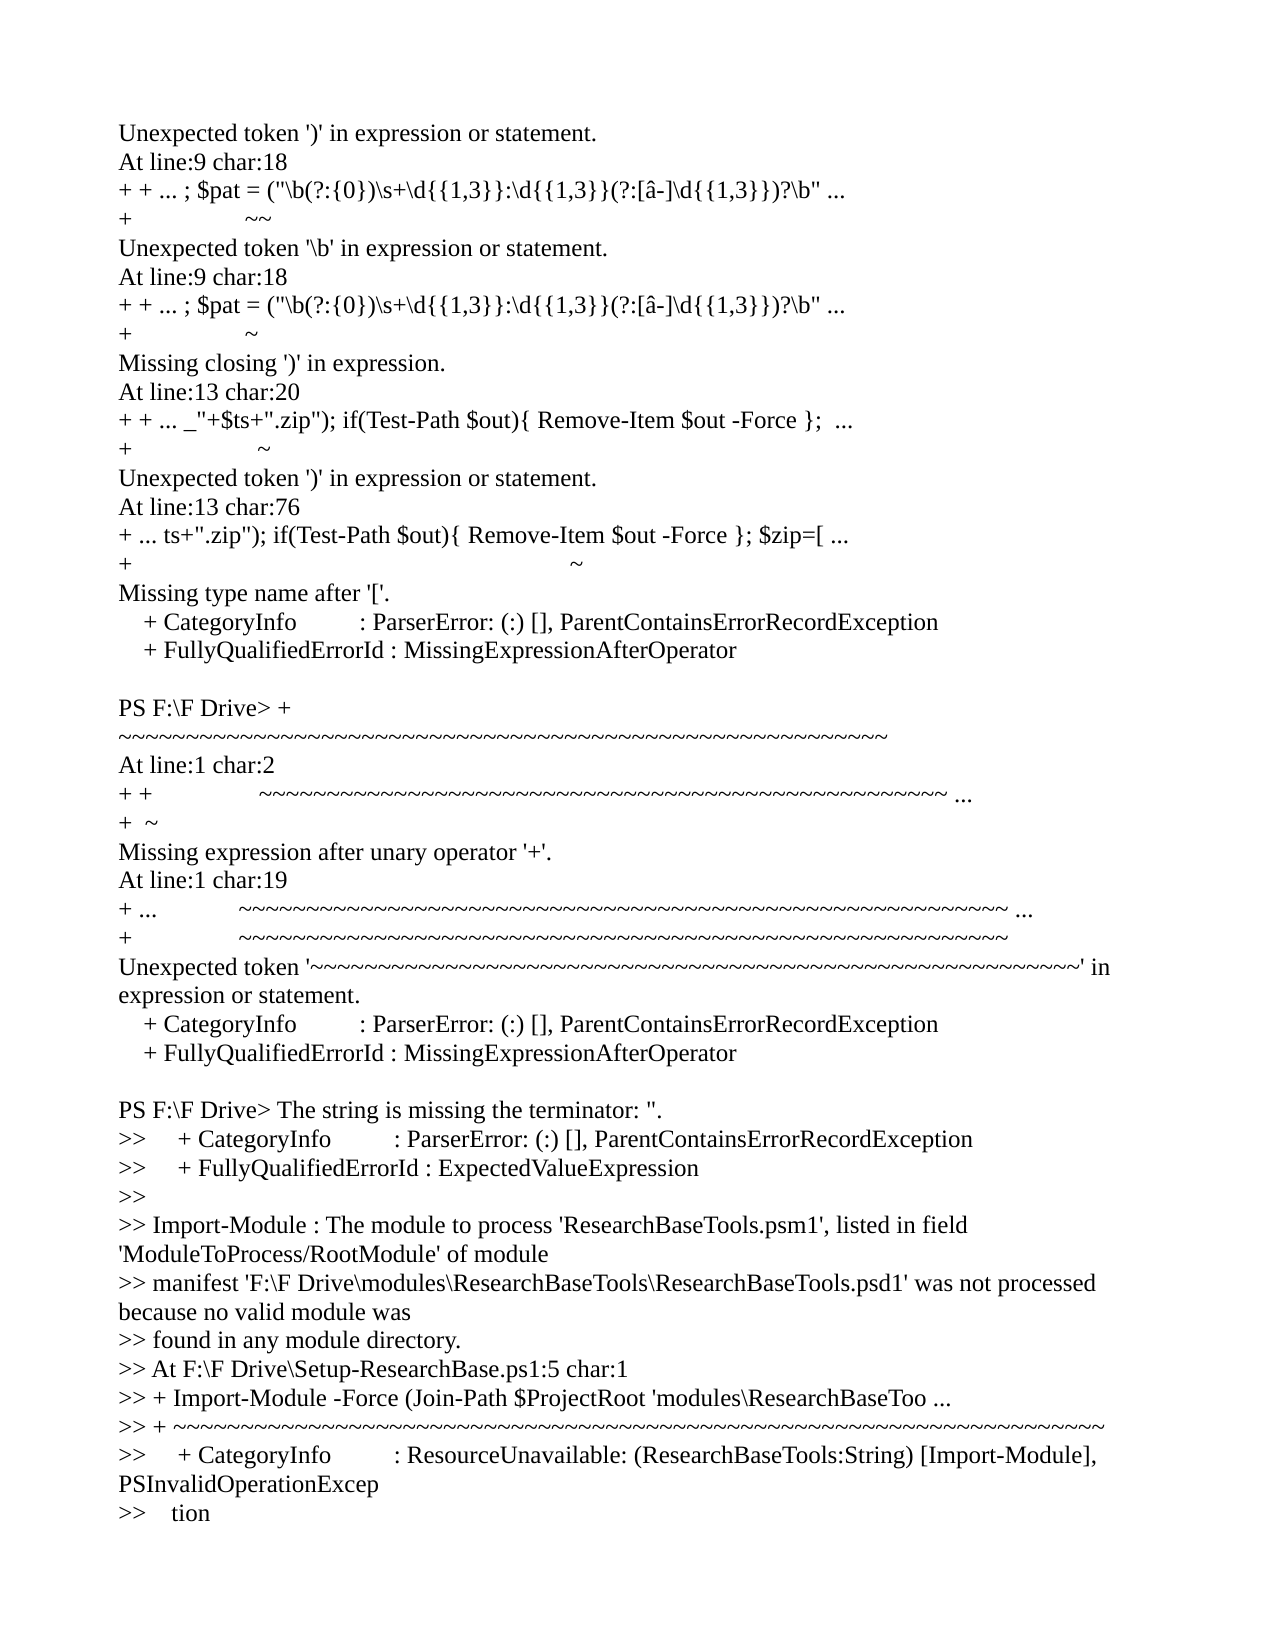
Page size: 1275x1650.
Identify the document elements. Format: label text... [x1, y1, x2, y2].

text At line:1 char:19 [118, 866, 1157, 894]
text At line:13 char:20 [118, 377, 1157, 406]
text >> [118, 1182, 1157, 1211]
text + CategoryInfo : ParserError: (:) [], ParentContainsErrorRecordException [118, 1009, 1157, 1038]
text PS F:\F Drive> The string is missing the terminator: ". [118, 1096, 1157, 1124]
text + + ... _"+$ts+".zip"); if(Test-Path $out){ Remove-Item $out -Force }; ... [118, 406, 1157, 434]
text Unexpected token '\b' in expression or statement. [118, 233, 1157, 262]
text + FullyQualifiedErrorId : MissingExpressionAfterOperator [118, 636, 1157, 664]
text Unexpected token ')' in expression or statement. [118, 118, 1157, 147]
text + + ~~~~~~~~~~~~~~~~~~~~~~~~~~~~~~~~~~~~~~~~~~~~~~~~~~~ ... [118, 779, 1157, 808]
text + ~~~~~~~~~~~~~~~~~~~~~~~~~~~~~~~~~~~~~~~~~~~~~~~~~~~~~~~~~ [118, 923, 1157, 952]
text Unexpected token '~~~~~~~~~~~~~~~~~~~~~~~~~~~~~~~~~~~~~~~~~~~~~~~~~~~~~~~~~' in expression or statement. [118, 952, 1157, 1009]
text At line:1 char:2 [118, 751, 1157, 779]
text PS F:\F Drive> + ~~~~~~~~~~~~~~~~~~~~~~~~~~~~~~~~~~~~~~~~~~~~~~~~~~~~~~~~~ [118, 693, 1157, 751]
text At line:13 char:76 [118, 492, 1157, 521]
text At line:9 char:18 [118, 262, 1157, 291]
text >> + Import-Module -Force (Join-Path $ProjectRoot 'modules\ResearchBaseToo ... [118, 1383, 1157, 1412]
text >> manifest 'F:\F Drive\modules\ResearchBaseTools\ResearchBaseTools.psd1' was not processed because no valid module was [118, 1268, 1157, 1326]
text + ~~ [118, 204, 1157, 233]
text >> + ~~~~~~~~~~~~~~~~~~~~~~~~~~~~~~~~~~~~~~~~~~~~~~~~~~~~~~~~~~~~~~~~~~~~~ [118, 1412, 1157, 1441]
text >> tion [118, 1498, 1157, 1527]
text >> + CategoryInfo : ResourceUnavailable: (ResearchBaseTools:String) [Import-Module], PSInvalidOperationExcep [118, 1441, 1157, 1498]
text + + ... ; $pat = ("\b(?:{0})\s+\d{{1,3}}:\d{{1,3}}(?:[â-]\d{{1,3}})?\b" ... [118, 176, 1157, 204]
text >> At F:\F Drive\Setup-ResearchBase.ps1:5 char:1 [118, 1354, 1157, 1383]
text Missing expression after unary operator '+'. [118, 837, 1157, 866]
text + ~ [118, 808, 1157, 837]
text + + ... ; $pat = ("\b(?:{0})\s+\d{{1,3}}:\d{{1,3}}(?:[â-]\d{{1,3}})?\b" ... [118, 291, 1157, 319]
text Missing type name after '['. [118, 578, 1157, 607]
text + CategoryInfo : ParserError: (:) [], ParentContainsErrorRecordException [118, 607, 1157, 636]
text >> + FullyQualifiedErrorId : ExpectedValueExpression [118, 1153, 1157, 1182]
text + ... ~~~~~~~~~~~~~~~~~~~~~~~~~~~~~~~~~~~~~~~~~~~~~~~~~~~~~~~~~ ... [118, 894, 1157, 923]
text + ... ts+".zip"); if(Test-Path $out){ Remove-Item $out -Force }; $zip=[ ... [118, 521, 1157, 549]
text Unexpected token ')' in expression or statement. [118, 463, 1157, 492]
text >> found in any module directory. [118, 1326, 1157, 1354]
text + FullyQualifiedErrorId : MissingExpressionAfterOperator [118, 1038, 1157, 1067]
text At line:9 char:18 [118, 147, 1157, 176]
text Missing closing ')' in expression. [118, 348, 1157, 377]
text + ~ [118, 319, 1157, 348]
text >> + CategoryInfo : ParserError: (:) [], ParentContainsErrorRecordException [118, 1124, 1157, 1153]
text >> Import-Module : The module to process 'ResearchBaseTools.psm1', listed in field 'ModuleToProcess/RootModule' of module [118, 1211, 1157, 1268]
text + ~ [118, 434, 1157, 463]
text + ~ [118, 549, 1157, 578]
